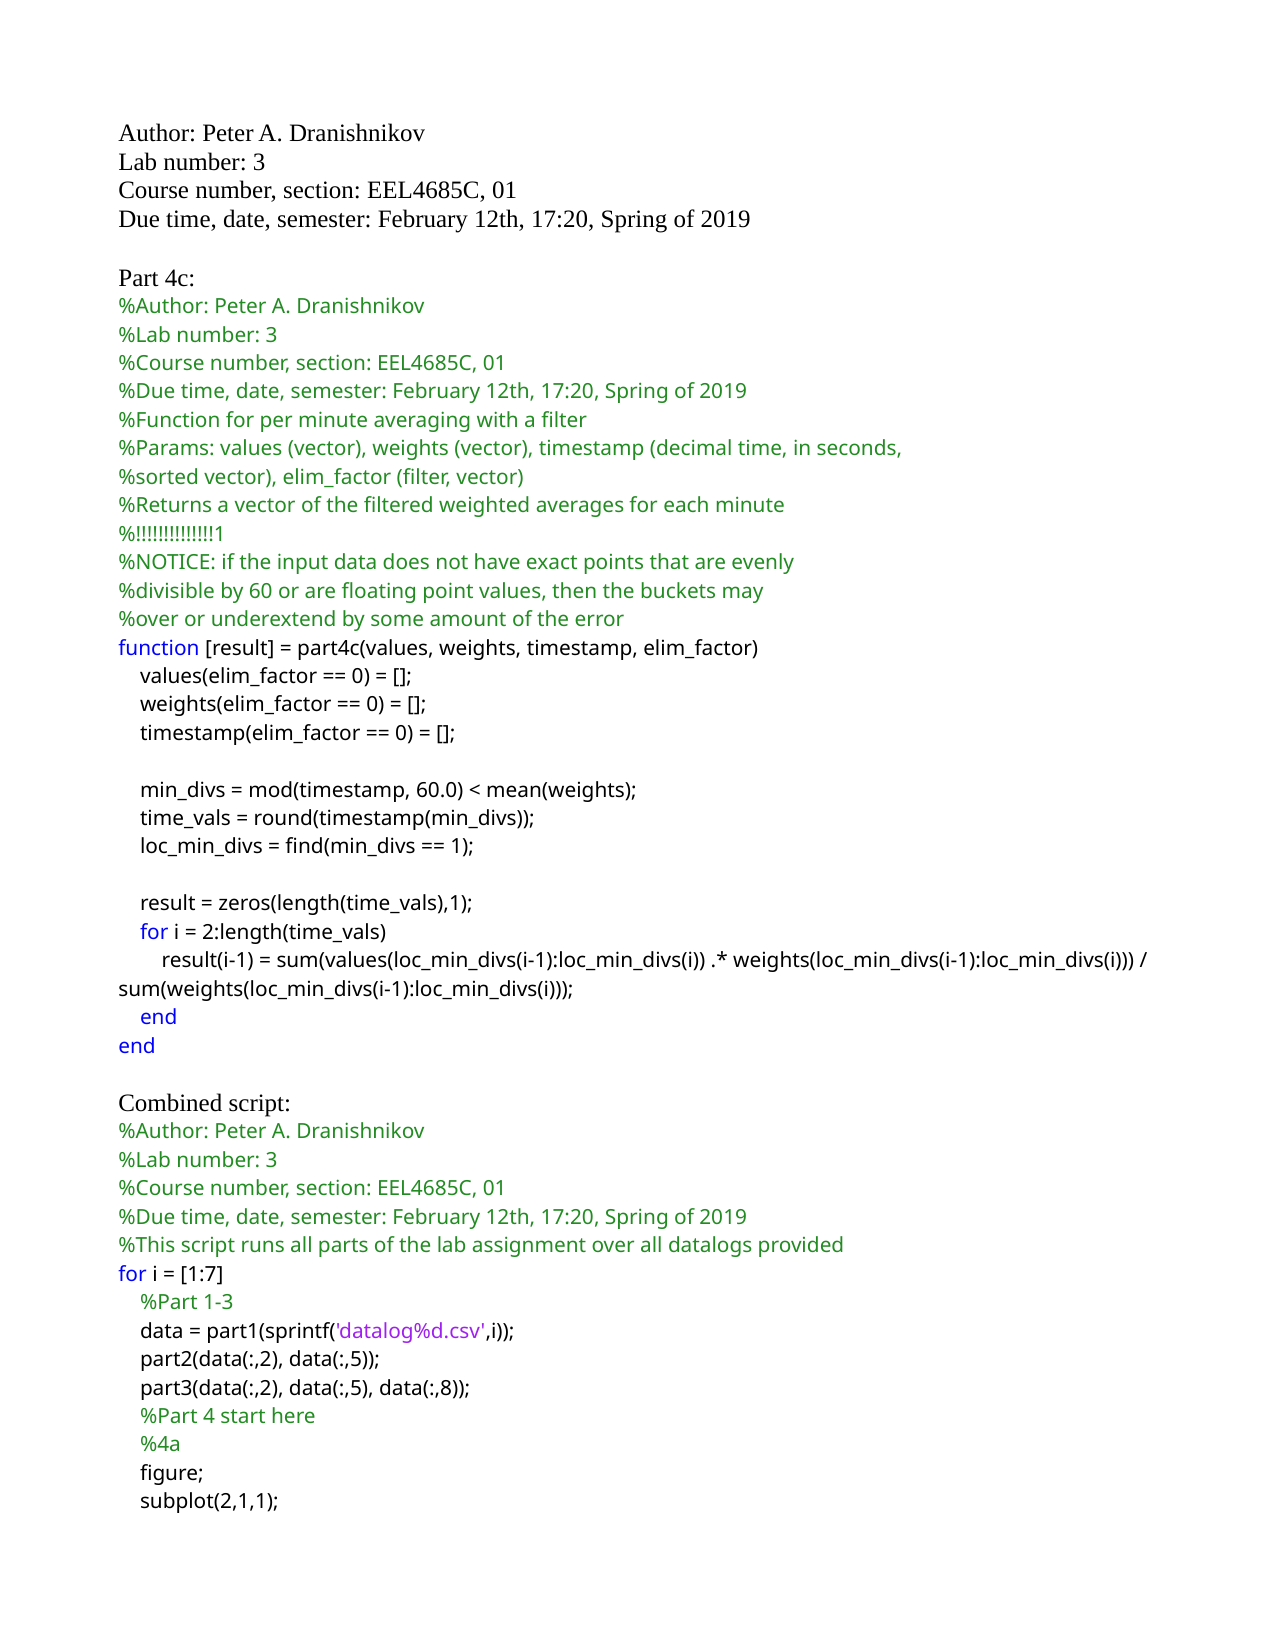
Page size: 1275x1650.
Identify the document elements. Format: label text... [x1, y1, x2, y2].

text %!!!!!!!!!!!!!!1 [118, 519, 1157, 547]
text for i = [1:7] [118, 1259, 1157, 1287]
text result = zeros(length(time_vals),1); [118, 888, 1157, 917]
text %Author: Peter A. Dranishnikov [118, 291, 1157, 320]
text %Due time, date, semester: February 12th, 17:20, Spring of 2019 [118, 1202, 1157, 1230]
text %sorted vector), elim_factor (filter, vector) [118, 462, 1157, 490]
text %Lab number: 3 [118, 320, 1157, 348]
text Part 4c: [118, 263, 1157, 291]
text %This script runs all parts of the lab assignment over all datalogs provided [118, 1230, 1157, 1259]
text %Course number, section: EEL4685C, 01 [118, 1173, 1157, 1202]
text %Lab number: 3 [118, 1145, 1157, 1173]
text %Returns a vector of the filtered weighted averages for each minute [118, 490, 1157, 519]
text time_vals = round(timestamp(min_divs)); [118, 803, 1157, 832]
text %Course number, section: EEL4685C, 01 [118, 348, 1157, 377]
text data = part1(sprintf('datalog%d.csv',i)); [118, 1316, 1157, 1344]
text part3(data(:,2), data(:,5), data(:,8)); [118, 1373, 1157, 1401]
text %Part 4 start here [118, 1401, 1157, 1429]
text end [118, 1031, 1157, 1059]
text %4a [118, 1429, 1157, 1458]
text timestamp(elim_factor == 0) = []; [118, 718, 1157, 746]
text %Params: values (vector), weights (vector), timestamp (decimal time, in seconds, [118, 433, 1157, 462]
text values(elim_factor == 0) = []; [118, 661, 1157, 689]
text loc_min_divs = find(min_divs == 1); [118, 832, 1157, 860]
text Combined script: [118, 1088, 1157, 1117]
text function [result] = part4c(values, weights, timestamp, elim_factor) [118, 633, 1157, 661]
text %divisible by 60 or are floating point values, then the buckets may [118, 576, 1157, 604]
text part2(data(:,2), data(:,5)); [118, 1344, 1157, 1373]
text %NOTICE: if the input data does not have exact points that are evenly [118, 547, 1157, 576]
text %over or underextend by some amount of the error [118, 604, 1157, 633]
text subplot(2,1,1); [118, 1486, 1157, 1515]
text result(i-1) = sum(values(loc_min_divs(i-1):loc_min_divs(i)) .* weights(loc_min_divs(i-1):loc_min_divs(i))) / sum(weights(loc_min_divs(i-1):loc_min_divs(i))); [118, 945, 1157, 1002]
text figure; [118, 1458, 1157, 1486]
text %Part 1-3 [118, 1287, 1157, 1316]
text min_divs = mod(timestamp, 60.0) < mean(weights); [118, 775, 1157, 803]
text end [118, 1002, 1157, 1031]
text %Due time, date, semester: February 12th, 17:20, Spring of 2019 [118, 377, 1157, 405]
text %Function for per minute averaging with a filter [118, 405, 1157, 433]
text weights(elim_factor == 0) = []; [118, 689, 1157, 718]
text for i = 2:length(time_vals) [118, 917, 1157, 945]
text %Author: Peter A. Dranishnikov [118, 1117, 1157, 1145]
